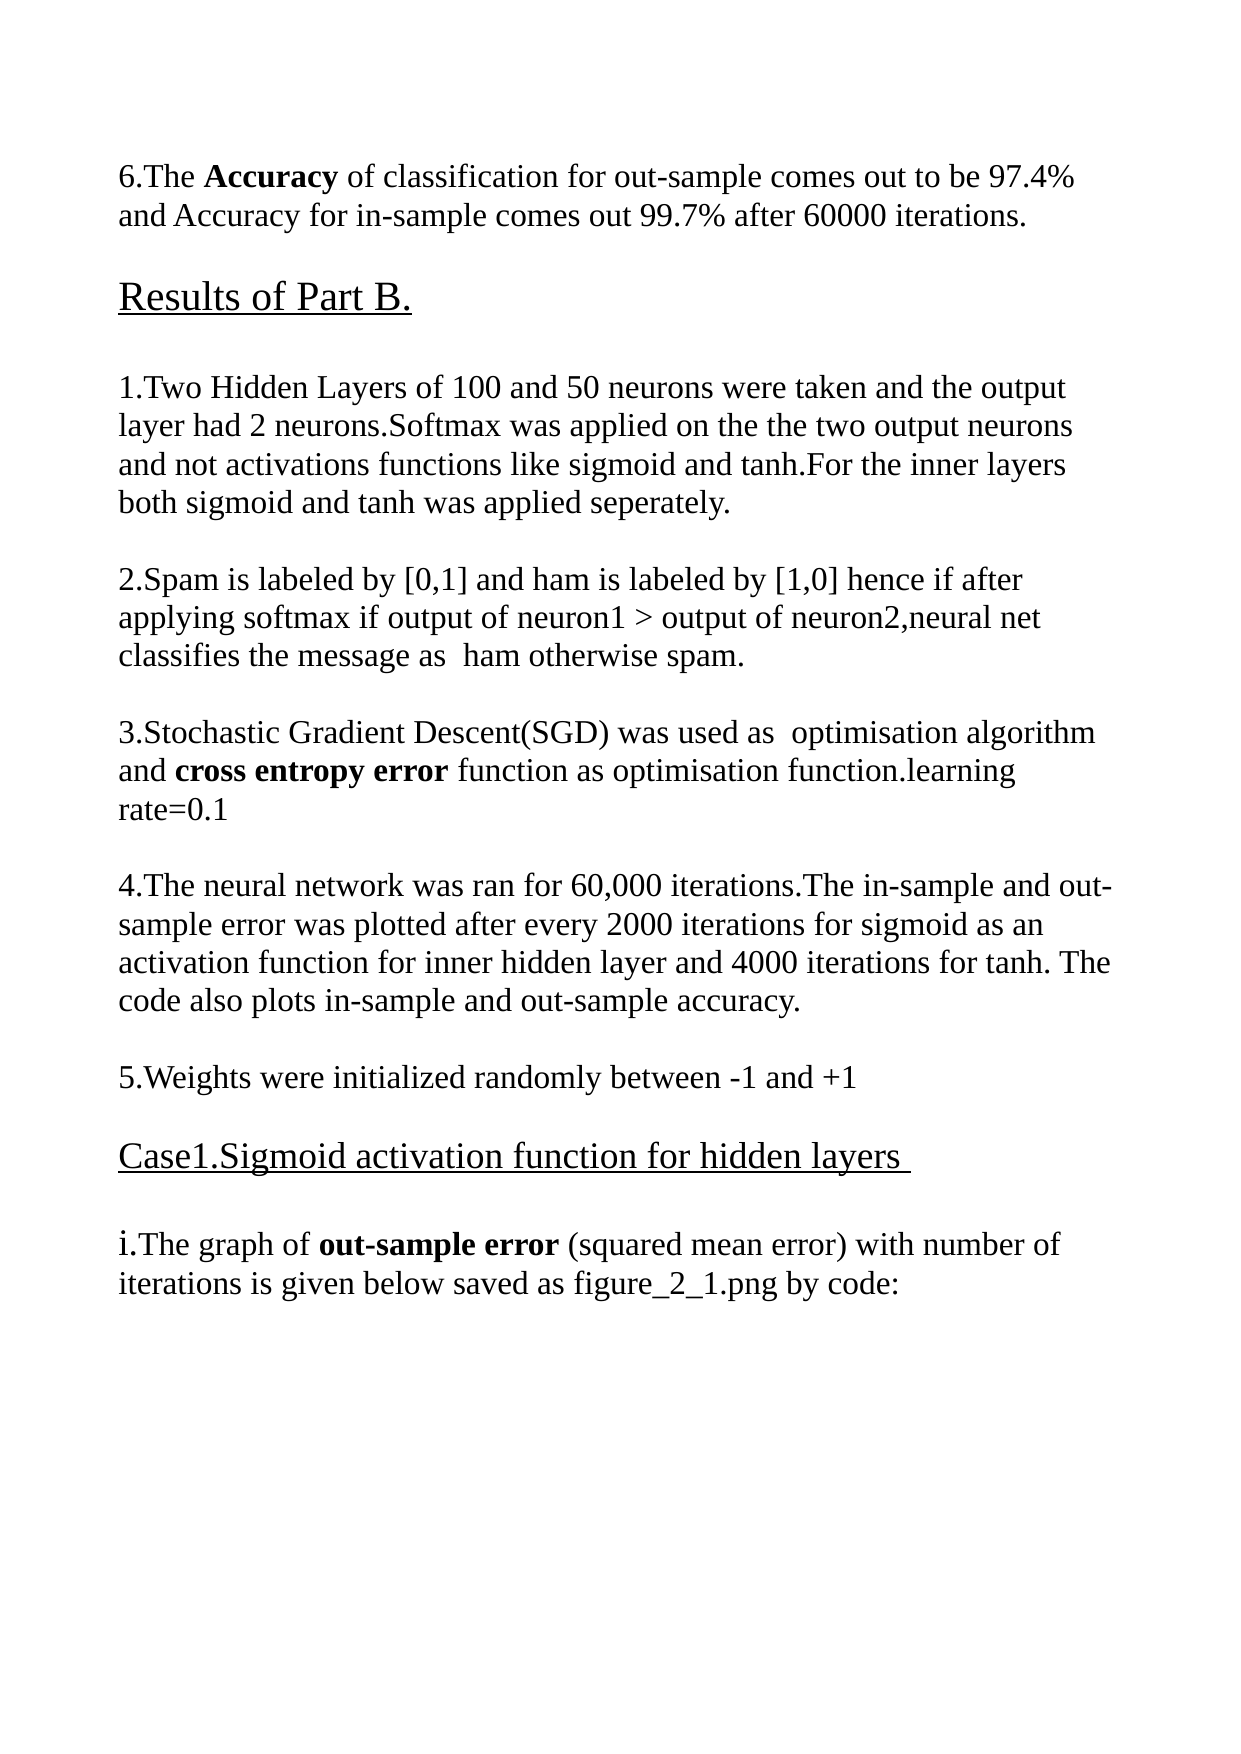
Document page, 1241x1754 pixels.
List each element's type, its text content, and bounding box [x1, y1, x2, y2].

text Case1.Sigmoid activation function for hidden layers [118, 1134, 1122, 1177]
text 4.The neural network was ran for 60,000 iterations.The in-sample and out-sample error was plotted after every 2000 iterations for sigmoid as an activation function for inner hidden layer and 4000 iterations for tanh. The code also plots in-sample and out-sample accuracy. [118, 866, 1122, 1019]
text 5.Weights were initialized randomly between -1 and +1 [118, 1057, 1122, 1096]
text 1.Two Hidden Layers of 100 and 50 neurons were taken and the output layer had 2 neurons.Softmax was applied on the the two output neurons and not activations functions like sigmoid and tanh.For the inner layers both sigmoid and tanh was applied seperately. [118, 367, 1122, 521]
text 6.The Accuracy of classification for out-sample comes out to be 97.4% and Accuracy for in-sample comes out 99.7% after 60000 iterations. [118, 156, 1122, 233]
text 2.Spam is labeled by [0,1] and ham is labeled by [1,0] hence if after applying softmax if output of neuron1 > output of neuron2,neural net classifies the message as ham otherwise spam. [118, 559, 1122, 674]
text 3.Stochastic Gradient Descent(SGD) was used as optimisation algorithm and cross entropy error function as optimisation function.learning rate=0.1 [118, 712, 1122, 827]
text Results of Part B. [118, 271, 1122, 319]
text i.The graph of out-sample error (squared mean error) with number of iterations is given below saved as figure_2_1.png by code: [118, 1220, 1122, 1302]
